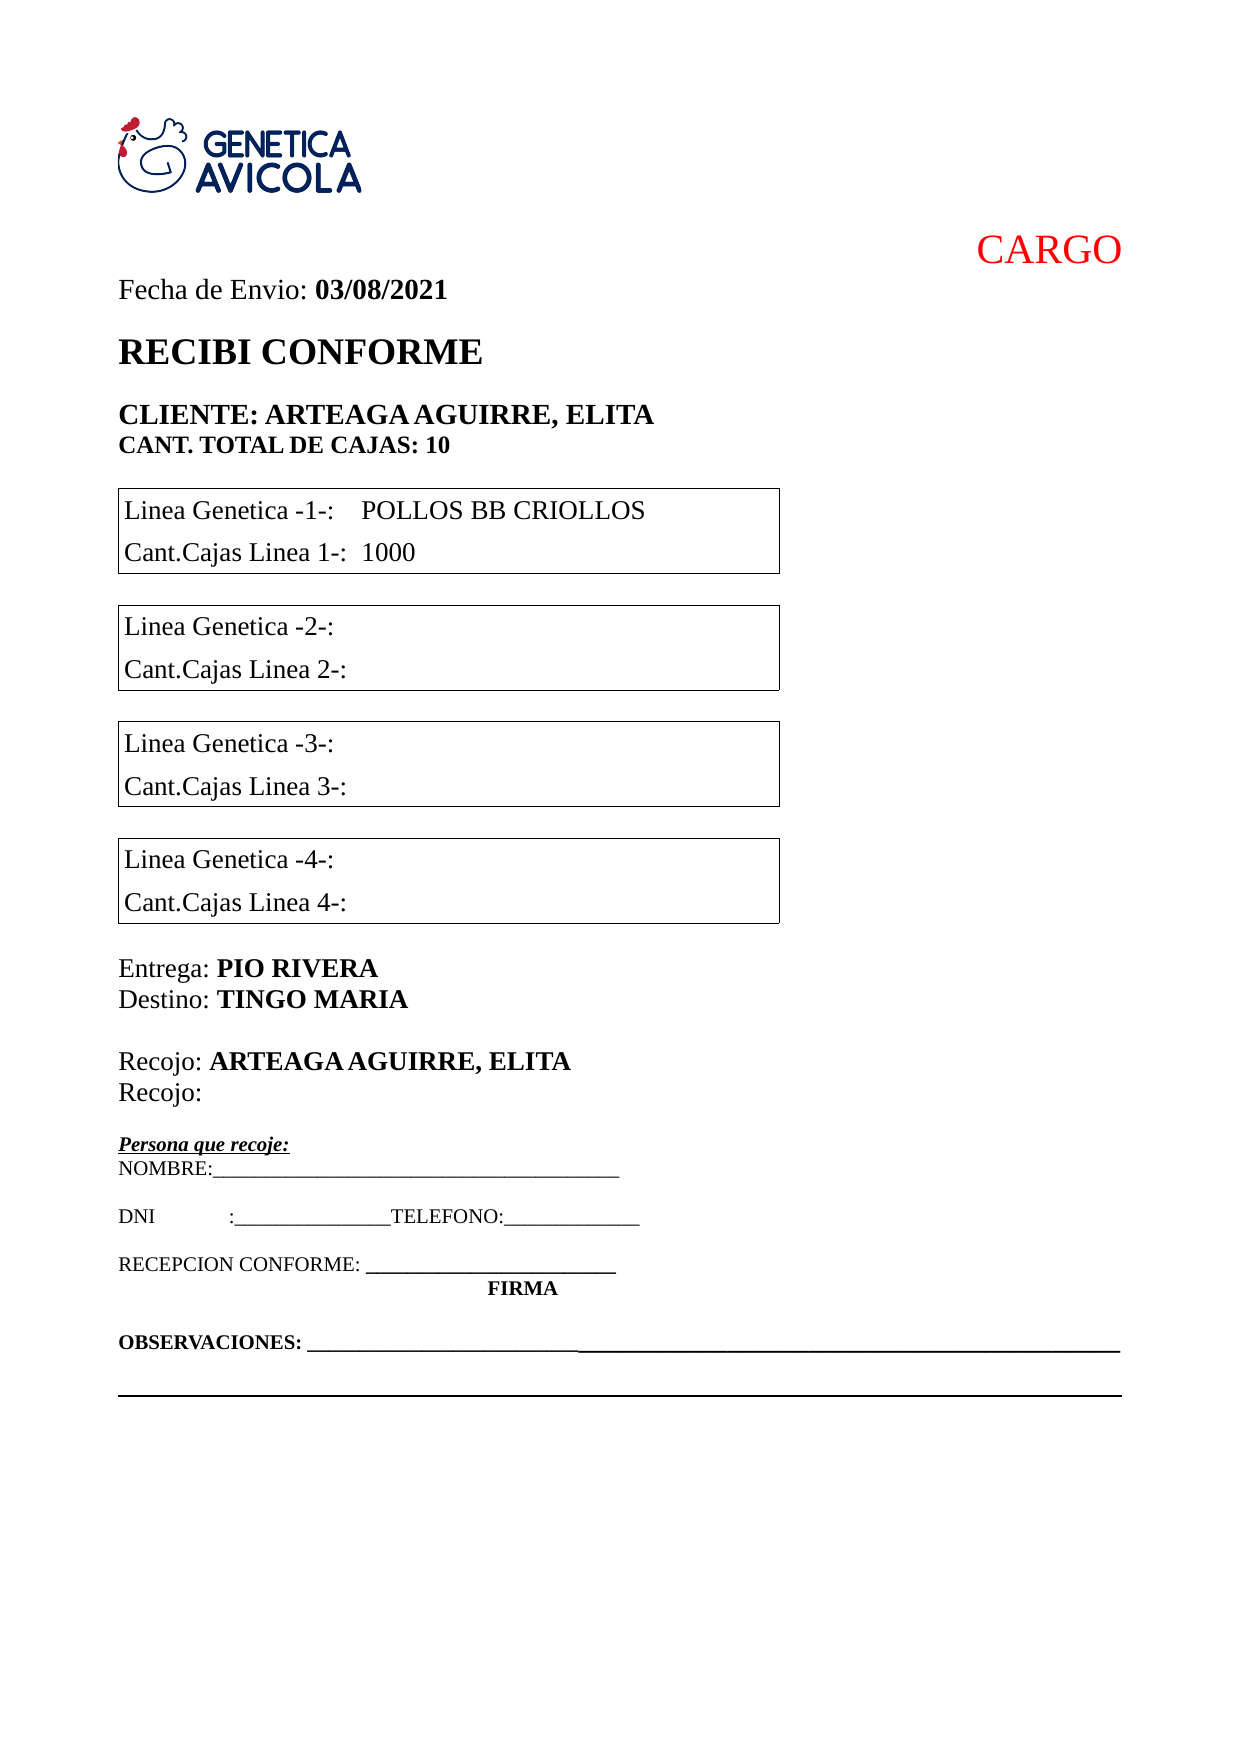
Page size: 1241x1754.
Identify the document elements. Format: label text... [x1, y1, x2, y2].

text Entrega: PIO RIVERA [118, 952, 1122, 983]
text OBSERVACIONES: __________________________________________________________________ [118, 1324, 1122, 1355]
table_cell Linea Genetica -3-: [119, 722, 356, 764]
table_cell Linea Genetica -2-: [119, 606, 356, 647]
text Recojo: ARTEAGA AGUIRRE, ELITA [118, 1045, 1122, 1076]
text CANT. TOTAL DE CAJAS: 10 [118, 431, 1122, 459]
table_cell [356, 647, 779, 690]
table_cell [118, 574, 356, 604]
table_cell Linea Genetica -4-: [119, 839, 356, 880]
text RECIBI CONFORME [118, 330, 1122, 373]
picture [117, 117, 362, 193]
text Persona que recoje: [118, 1132, 1122, 1156]
text Recojo: [118, 1076, 1122, 1108]
table_cell [356, 807, 779, 838]
table_cell Cant.Cajas Linea 3-: [119, 764, 356, 806]
table_cell [356, 606, 779, 647]
table_cell [356, 691, 779, 721]
text CLIENTE: ARTEAGA AGUIRRE, ELITA [118, 397, 1122, 431]
table_cell [356, 722, 779, 764]
table_cell Cant.Cajas Linea 4-: [119, 880, 356, 923]
table_header POLLOS BB CRIOLLOS [356, 489, 779, 531]
table_cell [356, 764, 779, 806]
text NOMBRE:_______________________________________ [118, 1156, 1122, 1180]
table_cell [118, 691, 356, 721]
table_header Linea Genetica -1-: [119, 489, 356, 531]
text RECEPCION CONFORME: ________________________ [118, 1252, 1122, 1276]
table_cell [356, 880, 779, 923]
table_cell Cant.Cajas Linea 2-: [119, 647, 356, 690]
table_cell [356, 839, 779, 880]
text DNI :_______________TELEFONO:_____________ [118, 1204, 1122, 1228]
text Fecha de Envio: 03/08/2021 [118, 272, 1122, 306]
table_cell [118, 807, 356, 838]
text FIRMA [118, 1276, 1122, 1300]
text Destino: TINGO MARIA [118, 983, 1122, 1014]
text CARGO [118, 224, 1122, 272]
table_cell [356, 574, 779, 604]
table_cell 1000 [356, 531, 779, 573]
table_cell Cant.Cajas Linea 1-: [119, 531, 356, 573]
